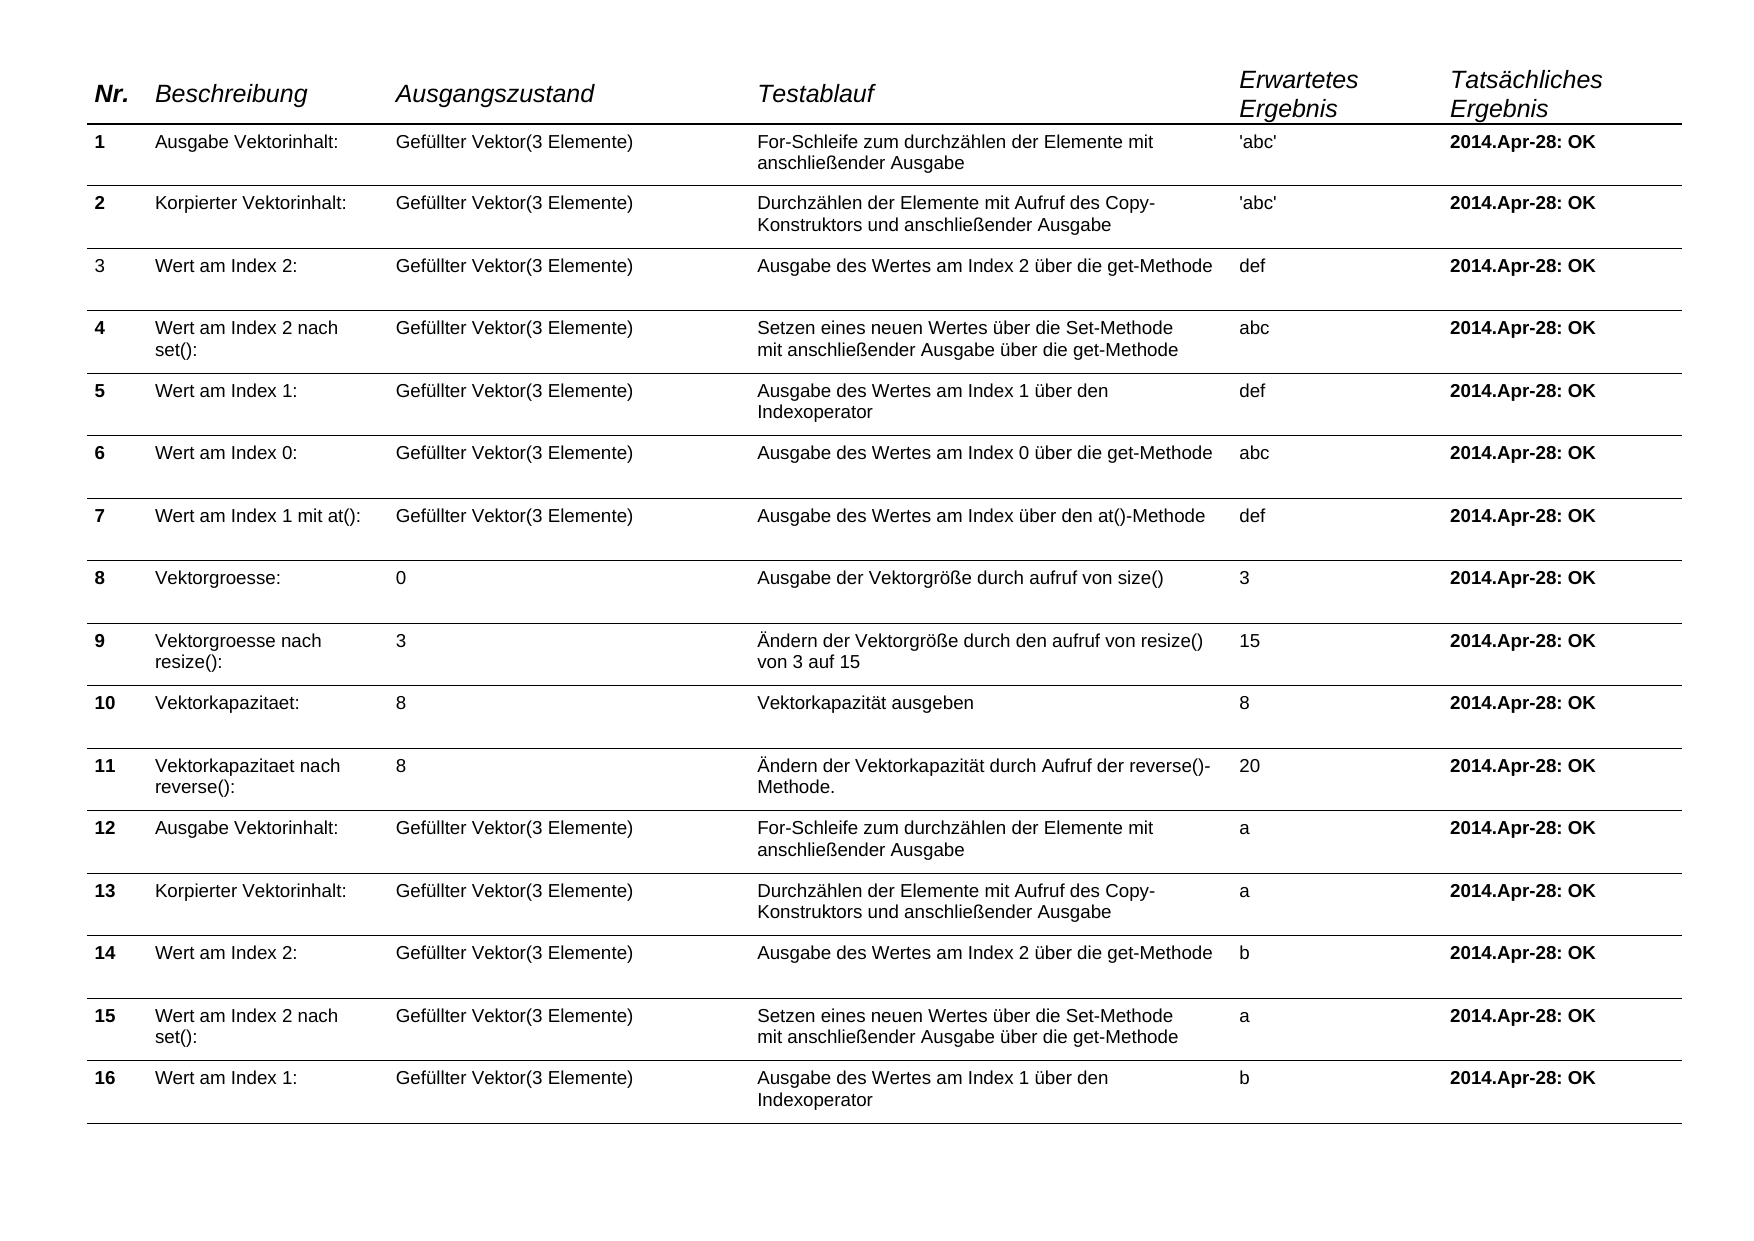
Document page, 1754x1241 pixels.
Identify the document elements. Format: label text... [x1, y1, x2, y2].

table_cell 6 [87, 436, 147, 497]
table_cell Gefüllter Vektor(3 Elemente) [388, 311, 750, 372]
table_cell Durchzählen der Elemente mit Aufruf des Copy-Konstruktors und anschließender Ausgabe [750, 874, 1232, 935]
table_cell 2014.Apr-28: OK [1443, 436, 1682, 497]
table_cell Gefüllter Vektor(3 Elemente) [388, 249, 750, 310]
table_cell 2014.Apr-28: OK [1443, 686, 1682, 747]
table_cell def [1232, 249, 1443, 310]
table_cell 2014.Apr-28: OK [1443, 874, 1682, 935]
table_cell Wert am Index 1: [148, 374, 388, 435]
table_cell Ausgabe des Wertes am Index 0 über die get-Methode [750, 436, 1232, 497]
table_cell Vektorgroesse: [148, 561, 388, 622]
table_cell 2014.Apr-28: OK [1443, 311, 1682, 372]
table_cell Gefüllter Vektor(3 Elemente) [388, 374, 750, 435]
table_cell 9 [87, 624, 147, 685]
table_cell Gefüllter Vektor(3 Elemente) [388, 811, 750, 872]
table_cell 8 [87, 561, 147, 622]
table_cell Ausgabe des Wertes am Index 1 über den Indexoperator [750, 374, 1232, 435]
table_header Erwartetes Ergebnis [1232, 59, 1443, 122]
table_cell For-Schleife zum durchzählen der Elemente mit anschließender Ausgabe [750, 125, 1232, 185]
table_cell 2014.Apr-28: OK [1443, 374, 1682, 435]
table_cell 5 [87, 374, 147, 435]
table_cell 14 [87, 936, 147, 997]
table_cell b [1232, 1061, 1443, 1122]
table_cell b [1232, 936, 1443, 997]
table_cell Gefüllter Vektor(3 Elemente) [388, 499, 750, 560]
table_cell Ausgabe Vektorinhalt: [148, 125, 388, 185]
table_cell 3 [87, 249, 147, 310]
table_cell 8 [1232, 686, 1443, 747]
table_header Nr. [87, 59, 147, 122]
table_cell Ausgabe des Wertes am Index 2 über die get-Methode [750, 249, 1232, 310]
table_cell 2014.Apr-28: OK [1443, 936, 1682, 997]
table_cell 2014.Apr-28: OK [1443, 749, 1682, 810]
table_cell Gefüllter Vektor(3 Elemente) [388, 186, 750, 247]
table_cell Vektorkapazitaet: [148, 686, 388, 747]
table_cell 2014.Apr-28: OK [1443, 999, 1682, 1060]
table_cell 2014.Apr-28: OK [1443, 186, 1682, 247]
table_cell a [1232, 811, 1443, 872]
table_cell 16 [87, 1061, 147, 1122]
table_cell 0 [388, 561, 750, 622]
table_cell Ändern der Vektorgröße durch den aufruf von resize() von 3 auf 15 [750, 624, 1232, 685]
table_cell abc [1232, 311, 1443, 372]
table_cell Gefüllter Vektor(3 Elemente) [388, 436, 750, 497]
table_cell 10 [87, 686, 147, 747]
table_cell Wert am Index 2 nach set(): [148, 999, 388, 1060]
table_cell Gefüllter Vektor(3 Elemente) [388, 874, 750, 935]
table_cell Ändern der Vektorkapazität durch Aufruf der reverse()-Methode. [750, 749, 1232, 810]
table_cell Ausgabe des Wertes am Index 2 über die get-Methode [750, 936, 1232, 997]
table_cell Korpierter Vektorinhalt: [148, 186, 388, 247]
table_cell 7 [87, 499, 147, 560]
table_cell a [1232, 874, 1443, 935]
table_cell Wert am Index 0: [148, 436, 388, 497]
table_cell Ausgabe der Vektorgröße durch aufruf von size() [750, 561, 1232, 622]
table_cell 13 [87, 874, 147, 935]
table_cell For-Schleife zum durchzählen der Elemente mit anschließender Ausgabe [750, 811, 1232, 872]
table_cell Vektorkapazitaet nach reverse(): [148, 749, 388, 810]
table_cell def [1232, 499, 1443, 560]
table_cell Setzen eines neuen Wertes über die Set-Methode mit anschließender Ausgabe über die get-Methode [750, 311, 1232, 372]
table_cell 20 [1232, 749, 1443, 810]
table_cell Durchzählen der Elemente mit Aufruf des Copy-Konstruktors und anschließender Ausgabe [750, 186, 1232, 247]
table_cell 'abc' [1232, 125, 1443, 185]
table_cell 1 [87, 125, 147, 185]
table_cell 2014.Apr-28: OK [1443, 499, 1682, 560]
table_cell Gefüllter Vektor(3 Elemente) [388, 999, 750, 1060]
table_cell def [1232, 374, 1443, 435]
table_cell 2 [87, 186, 147, 247]
table_cell abc [1232, 436, 1443, 497]
table_cell a [1232, 999, 1443, 1060]
table_cell 2014.Apr-28: OK [1443, 624, 1682, 685]
table_cell Korpierter Vektorinhalt: [148, 874, 388, 935]
table_cell 3 [388, 624, 750, 685]
table_cell Gefüllter Vektor(3 Elemente) [388, 936, 750, 997]
table_cell 2014.Apr-28: OK [1443, 125, 1682, 185]
table_cell Ausgabe des Wertes am Index über den at()-Methode [750, 499, 1232, 560]
table_cell Ausgabe des Wertes am Index 1 über den Indexoperator [750, 1061, 1232, 1122]
table_header Beschreibung [148, 59, 388, 122]
table_cell 12 [87, 811, 147, 872]
table_cell Vektorkapazität ausgeben [750, 686, 1232, 747]
table_cell Gefüllter Vektor(3 Elemente) [388, 1061, 750, 1122]
table_cell 4 [87, 311, 147, 372]
table_cell Setzen eines neuen Wertes über die Set-Methode mit anschließender Ausgabe über die get-Methode [750, 999, 1232, 1060]
table_cell 2014.Apr-28: OK [1443, 561, 1682, 622]
table_cell 8 [388, 749, 750, 810]
table_cell Vektorgroesse nach resize(): [148, 624, 388, 685]
table_cell 11 [87, 749, 147, 810]
table_header Testablauf [750, 59, 1232, 122]
table_header Ausgangszustand [388, 59, 750, 122]
table_cell 2014.Apr-28: OK [1443, 811, 1682, 872]
table_cell 8 [388, 686, 750, 747]
table_cell 15 [1232, 624, 1443, 685]
table_cell Wert am Index 1: [148, 1061, 388, 1122]
table_header Tatsächliches Ergebnis [1443, 59, 1682, 122]
table_cell Wert am Index 2 nach set(): [148, 311, 388, 372]
table_cell Wert am Index 2: [148, 249, 388, 310]
table_cell 15 [87, 999, 147, 1060]
table_cell Wert am Index 1 mit at(): [148, 499, 388, 560]
table_cell 2014.Apr-28: OK [1443, 249, 1682, 310]
table_cell Gefüllter Vektor(3 Elemente) [388, 125, 750, 185]
table_cell 'abc' [1232, 186, 1443, 247]
table_cell 3 [1232, 561, 1443, 622]
table_cell Wert am Index 2: [148, 936, 388, 997]
table_cell Ausgabe Vektorinhalt: [148, 811, 388, 872]
table_cell 2014.Apr-28: OK [1443, 1061, 1682, 1122]
